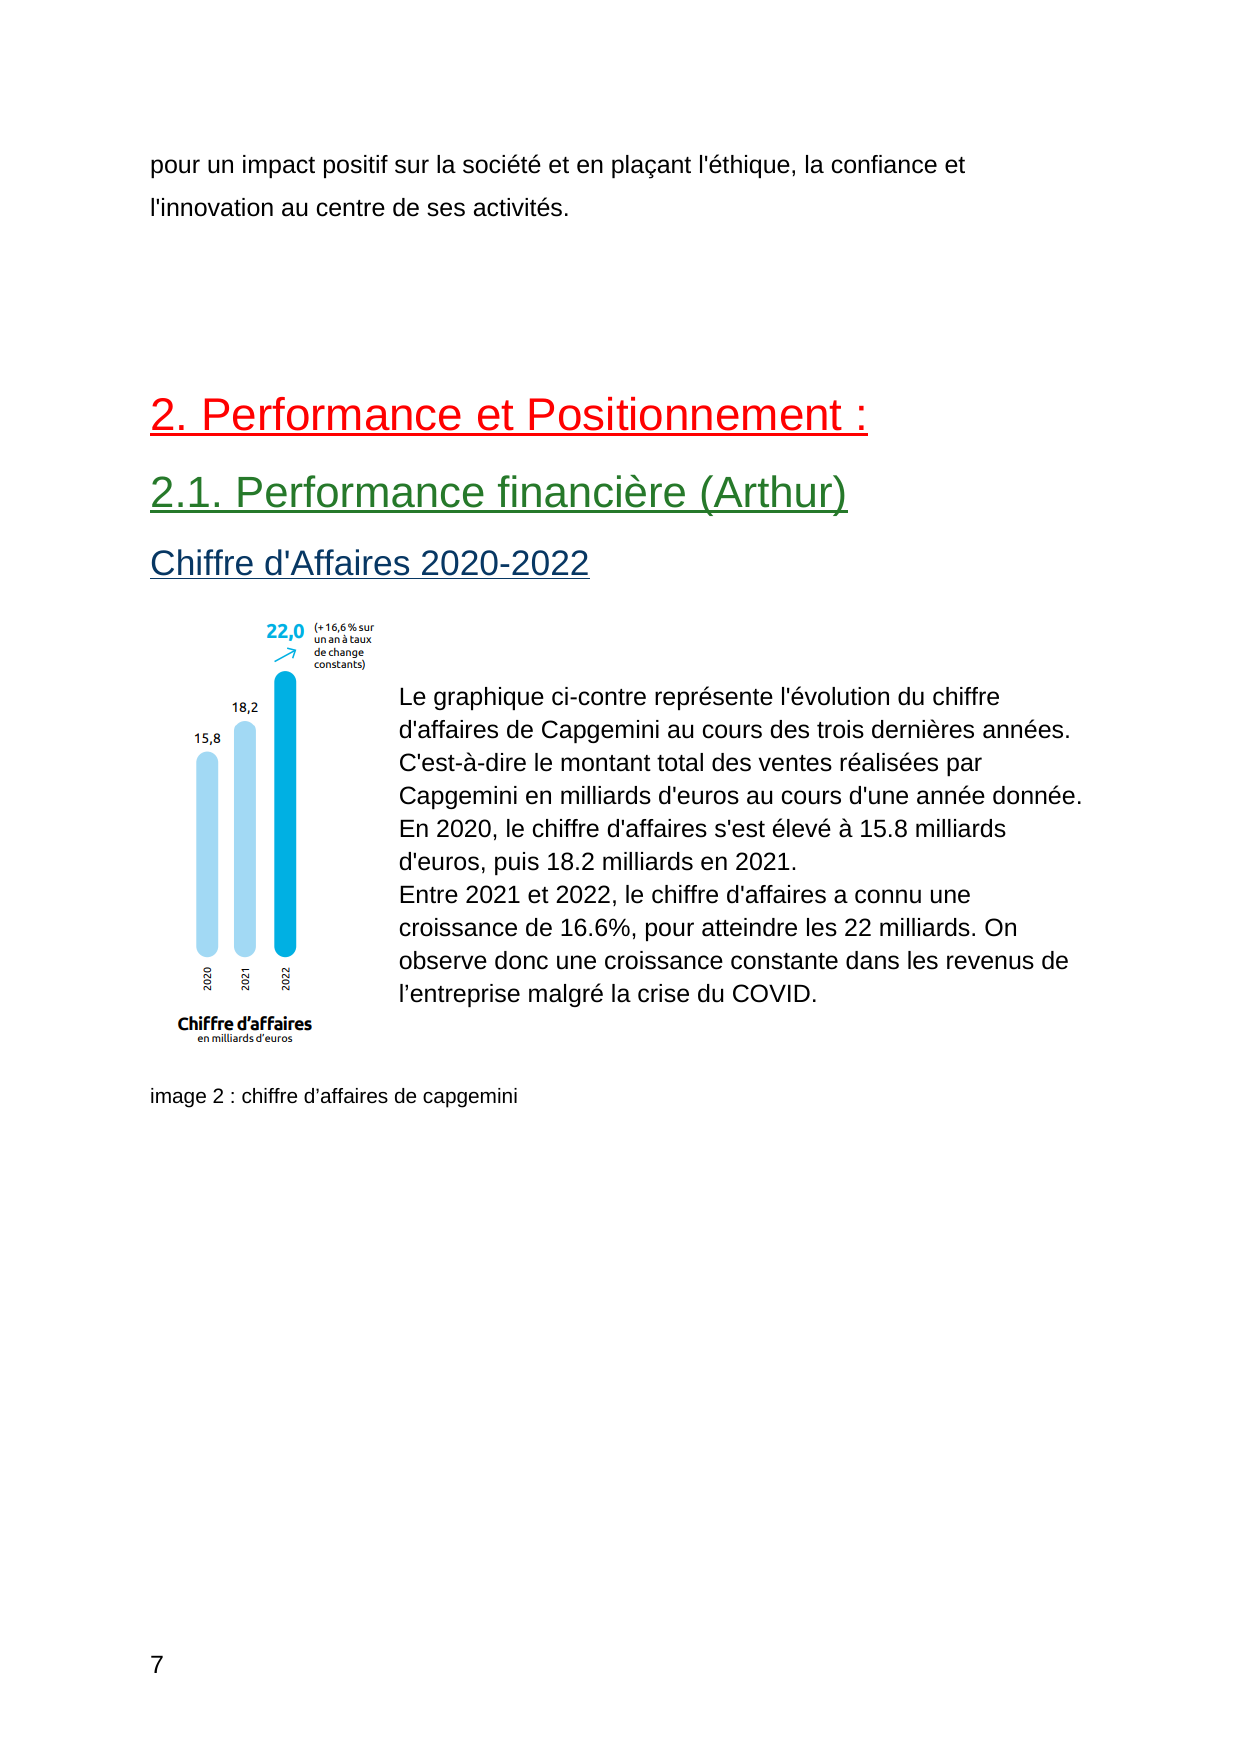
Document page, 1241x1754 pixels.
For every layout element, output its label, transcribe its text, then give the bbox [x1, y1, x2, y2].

text Le graphique ci-contre représente l'évolution du chiffre d'affaires de Capgemini au cours des trois dernières années. [380, 682, 1090, 744]
text pour un impact positif sur la société et en plaçant l'éthique, la confiance et l'innovation au centre de ses activités. [150, 150, 1090, 222]
subtitle image 2 : chiffre d’affaires de capgemini [150, 1084, 1090, 1108]
subtitle 2.1. Performance financière (Arthur) [150, 467, 1090, 517]
subtitle 2. Performance et Positionnement : [150, 388, 1090, 440]
subtitle Chiffre d'Affaires 2020-2022 [150, 542, 1090, 583]
text C'est-à-dire le montant total des ventes réalisées par Capgemini en milliards d'euros au cours d'une année donnée. [380, 748, 1090, 810]
text Entre 2021 et 2022, le chiffre d'affaires a connu une croissance de 16.6%, pour atteindre les 22 milliards. On observe donc une croissance constante dans les revenus de l’entreprise malgré la crise du COVID. [380, 880, 1090, 1008]
text En 2020, le chiffre d'affaires s'est élevé à 15.8 milliards d'euros, puis 18.2 milliards en 2021. [380, 814, 1090, 876]
picture [150, 618, 380, 1047]
